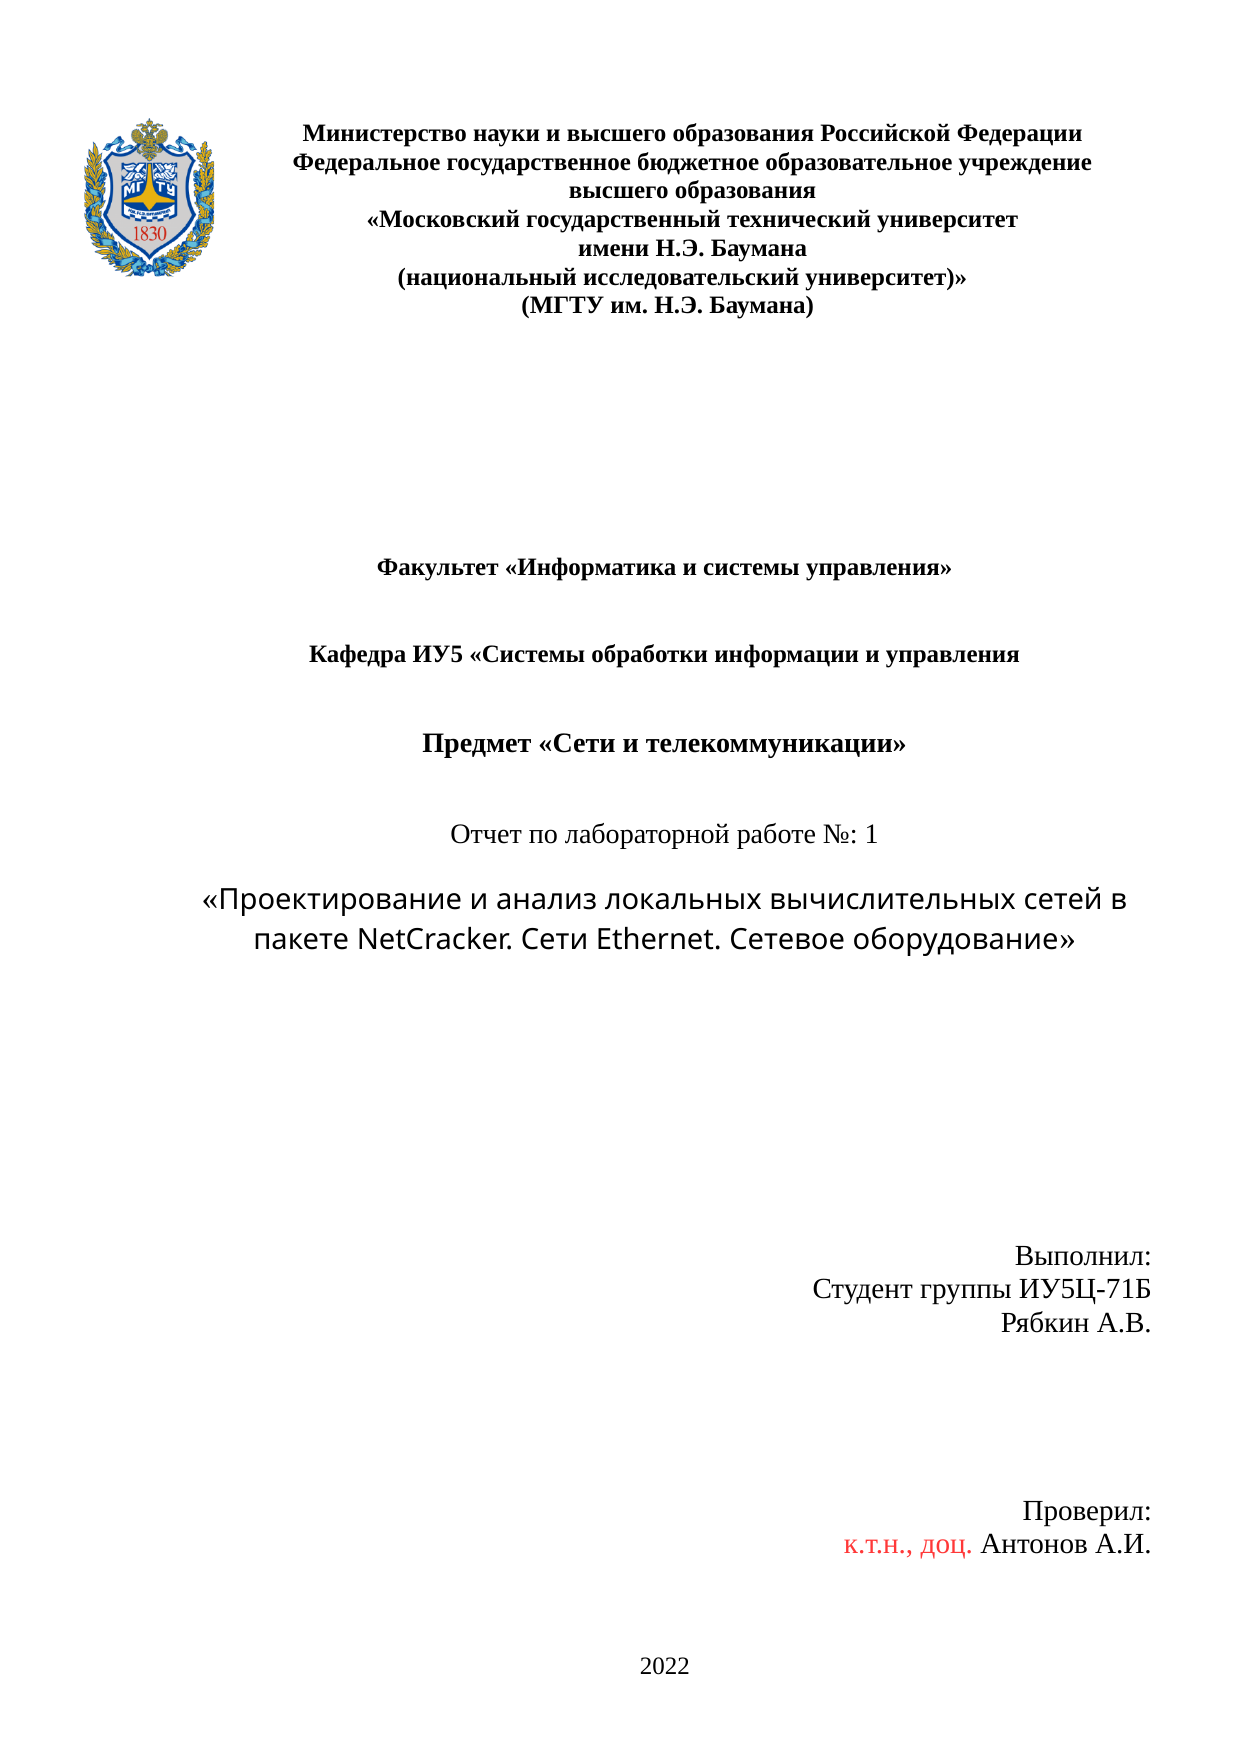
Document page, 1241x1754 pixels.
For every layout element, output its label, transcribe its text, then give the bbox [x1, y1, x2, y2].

text Отчет по лабораторной работе №: 1 [177, 817, 1152, 849]
text Проверил: [177, 1493, 1152, 1526]
text Факультет «Информатика и системы управления» [177, 552, 1152, 581]
text Федеральное государственное бюджетное образовательное учреждение [177, 147, 1152, 176]
text Министерство науки и высшего образования Российской Федерации [177, 118, 1152, 147]
text (МГТУ им. Н.Э. Баумана) [177, 291, 1152, 319]
text Рябкин А.В. [177, 1305, 1152, 1338]
text высшего образования [177, 176, 1152, 204]
text Выполнил: [177, 1238, 1152, 1271]
text имени Н.Э. Баумана [177, 233, 1152, 262]
text Предмет «Сети и телекоммуникации» [177, 726, 1152, 758]
text «Московский государственный технический университет [177, 204, 1152, 233]
text Кафедра ИУ5 «Системы обработки информации и управления [177, 639, 1152, 668]
text (национальный исследовательский университет)» [177, 262, 1152, 291]
text «Проектирование и анализ локальных вычислительных сетей в пакете NetCracker. Сети Ethernet. Сетевое оборудование» [177, 878, 1152, 958]
text к.т.н., доц. Антонов А.И. [177, 1526, 1152, 1560]
text Студент группы ИУ5Ц-71Б [177, 1271, 1152, 1305]
